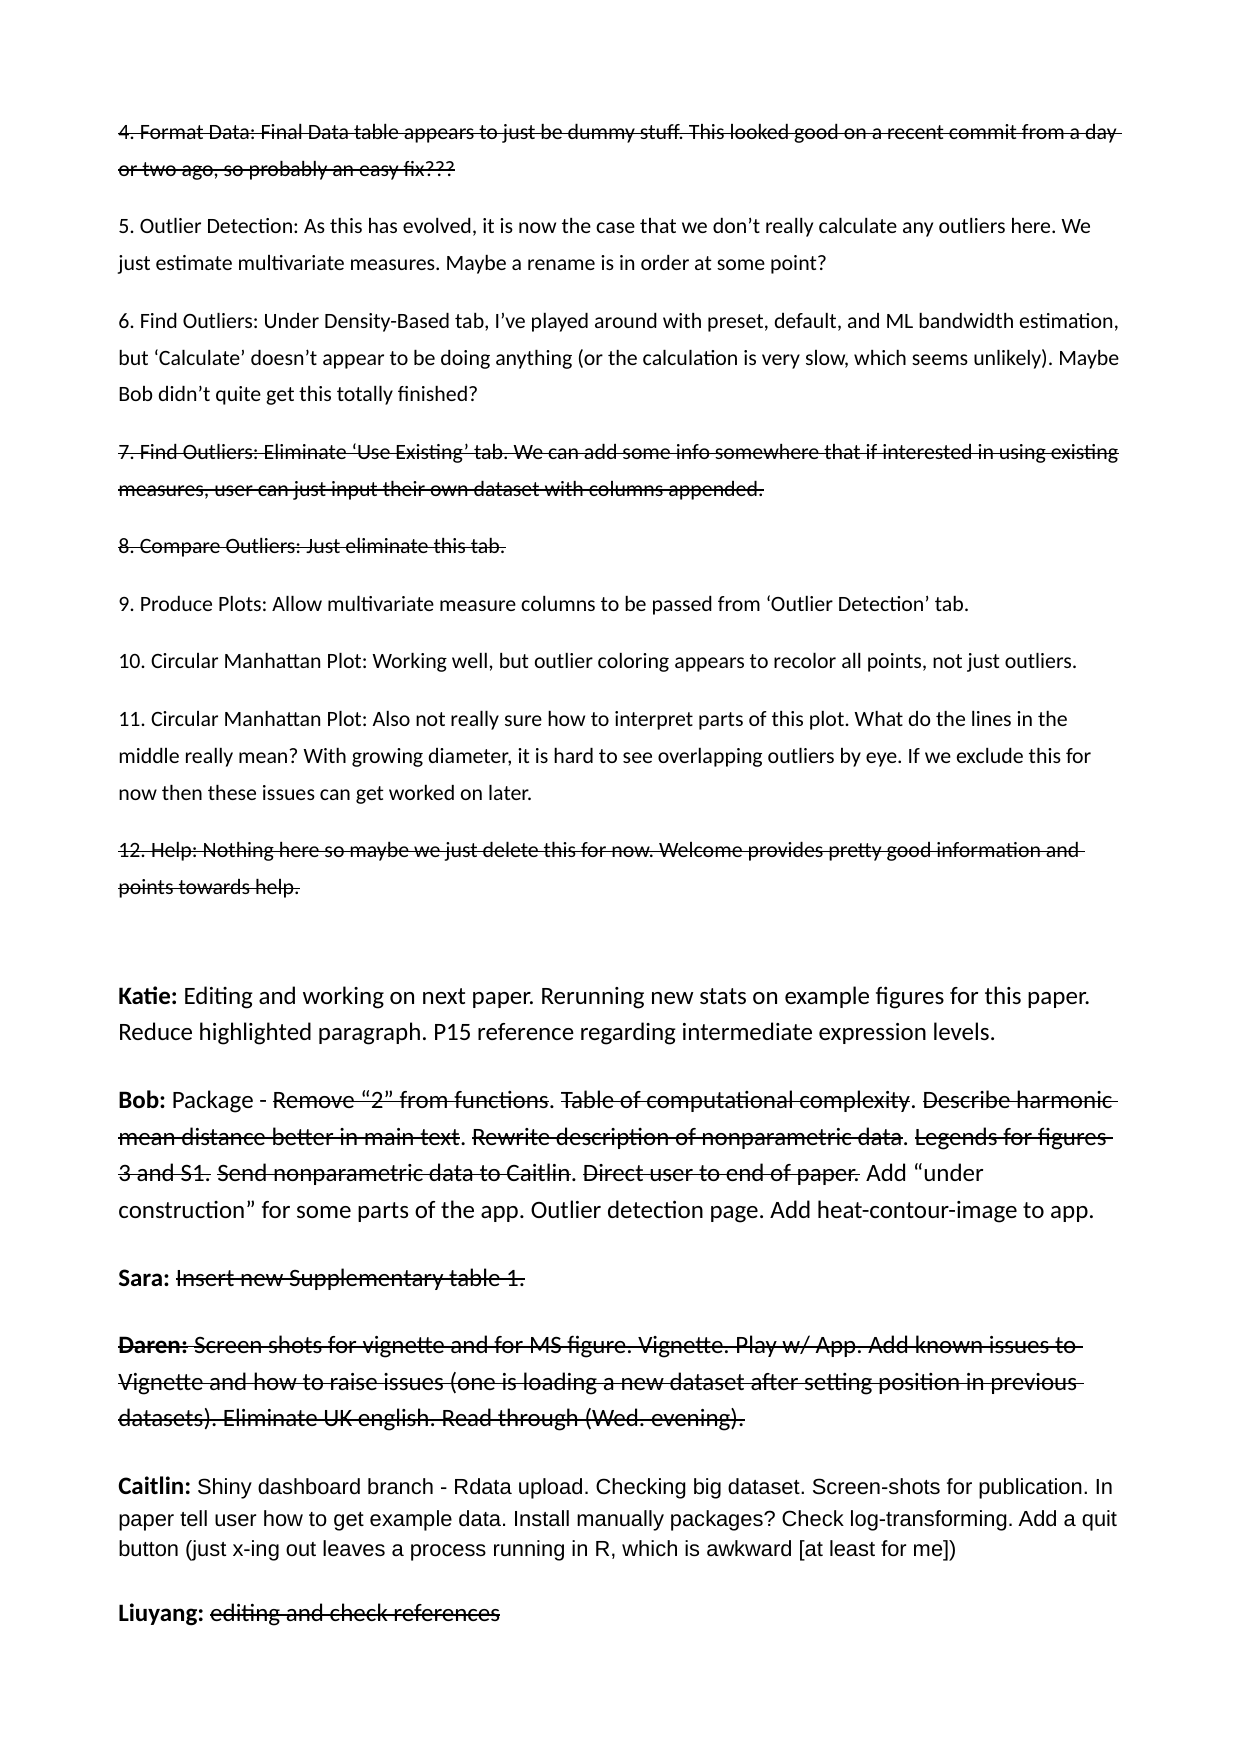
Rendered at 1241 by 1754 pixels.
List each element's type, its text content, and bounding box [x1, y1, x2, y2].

text 11. Circular Manhattan Plot: Also not really sure how to interpret parts of this plot. What do the lines in the middle really mean? With growing diameter, it is hard to see overlapping outliers by eye. If we exclude this for now then these issues can get worked on later. [118, 705, 1122, 805]
text 4. Format Data: Final Data table appears to just be dummy stuff. This looked good on a recent commit from a day or two ago, so probably an easy fix??? [118, 134, 1122, 182]
text Liuyang: editing and check references [118, 1598, 1122, 1628]
text Bob: Package - Remove “2” from functions. Table of computational complexity. Describe harmonic mean distance better in main text. Rewrite description of nonparametric data. Legends for figures 3 and S1. Send nonparametric data to Caitlin. Direct user to end of paper. Add “under construction” for some parts of the app. Outlier detection page. Add heat-contour-image to app. [118, 1084, 1122, 1224]
text 5. Outlier Detection: As this has evolved, it is now the case that we don’t really calculate any outliers here. We just estimate multivariate measures. Maybe a rename is in order at some point? [118, 212, 1122, 276]
text Sara: Insert new Supplementary table 1. [118, 1262, 1122, 1292]
text Daren: Screen shots for vignette and for MS figure. Vignette. Play w/ App. Add known issues to Vignette and how to raise issues (one is loading a new dataset after setting position in previous datasets). Eliminate UK english. Read through (Wed. evening). [118, 1329, 1122, 1433]
text Katie: Editing and working on next paper. Rerunning new stats on example figures for this paper. Reduce highlighted paragraph. P15 reference regarding intermediate expression levels. [118, 980, 1122, 1047]
text 8. Compare Outliers: Just eliminate this tab. [118, 532, 1122, 559]
text 6. Find Outliers: Under Density-Based tab, I’ve played around with preset, default, and ML bandwidth estimation, but ‘Calculate’ doesn’t appear to be doing anything (or the calculation is very slow, which seems unlikely). Maybe Bob didn’t quite get this totally finished? [118, 307, 1122, 407]
text 10. Circular Manhattan Plot: Working well, but outlier coloring appears to recolor all points, not just outliers. [118, 648, 1122, 674]
text 9. Produce Plots: Allow multivariate measure columns to be passed from ‘Outlier Detection’ tab. [118, 590, 1122, 617]
text 7. Find Outliers: Eliminate ‘Use Existing’ tab. We can add some info somewhere that if interested in using existing measures, user can just input their own dataset with columns appended. [118, 438, 1122, 501]
text 12. Help: Nothing here so maybe we just delete this for now. Welcome provides pretty good information and points towards help. [118, 836, 1122, 900]
text 4. Format Data: Final Data table appears to just be dummy stuff. This looked good on a recent commit from a day or two ago, so probably an easy fix??? [118, 118, 1122, 133]
text Caitlin: Shiny dashboard branch - Rdata upload. Checking big dataset. Screen-shots for publication. In paper tell user how to get example data. Install manually packages? Check log-transforming. Add a quit button (just x-ing out leaves a process running in R, which is awkward [at least for me]) [118, 1470, 1122, 1561]
